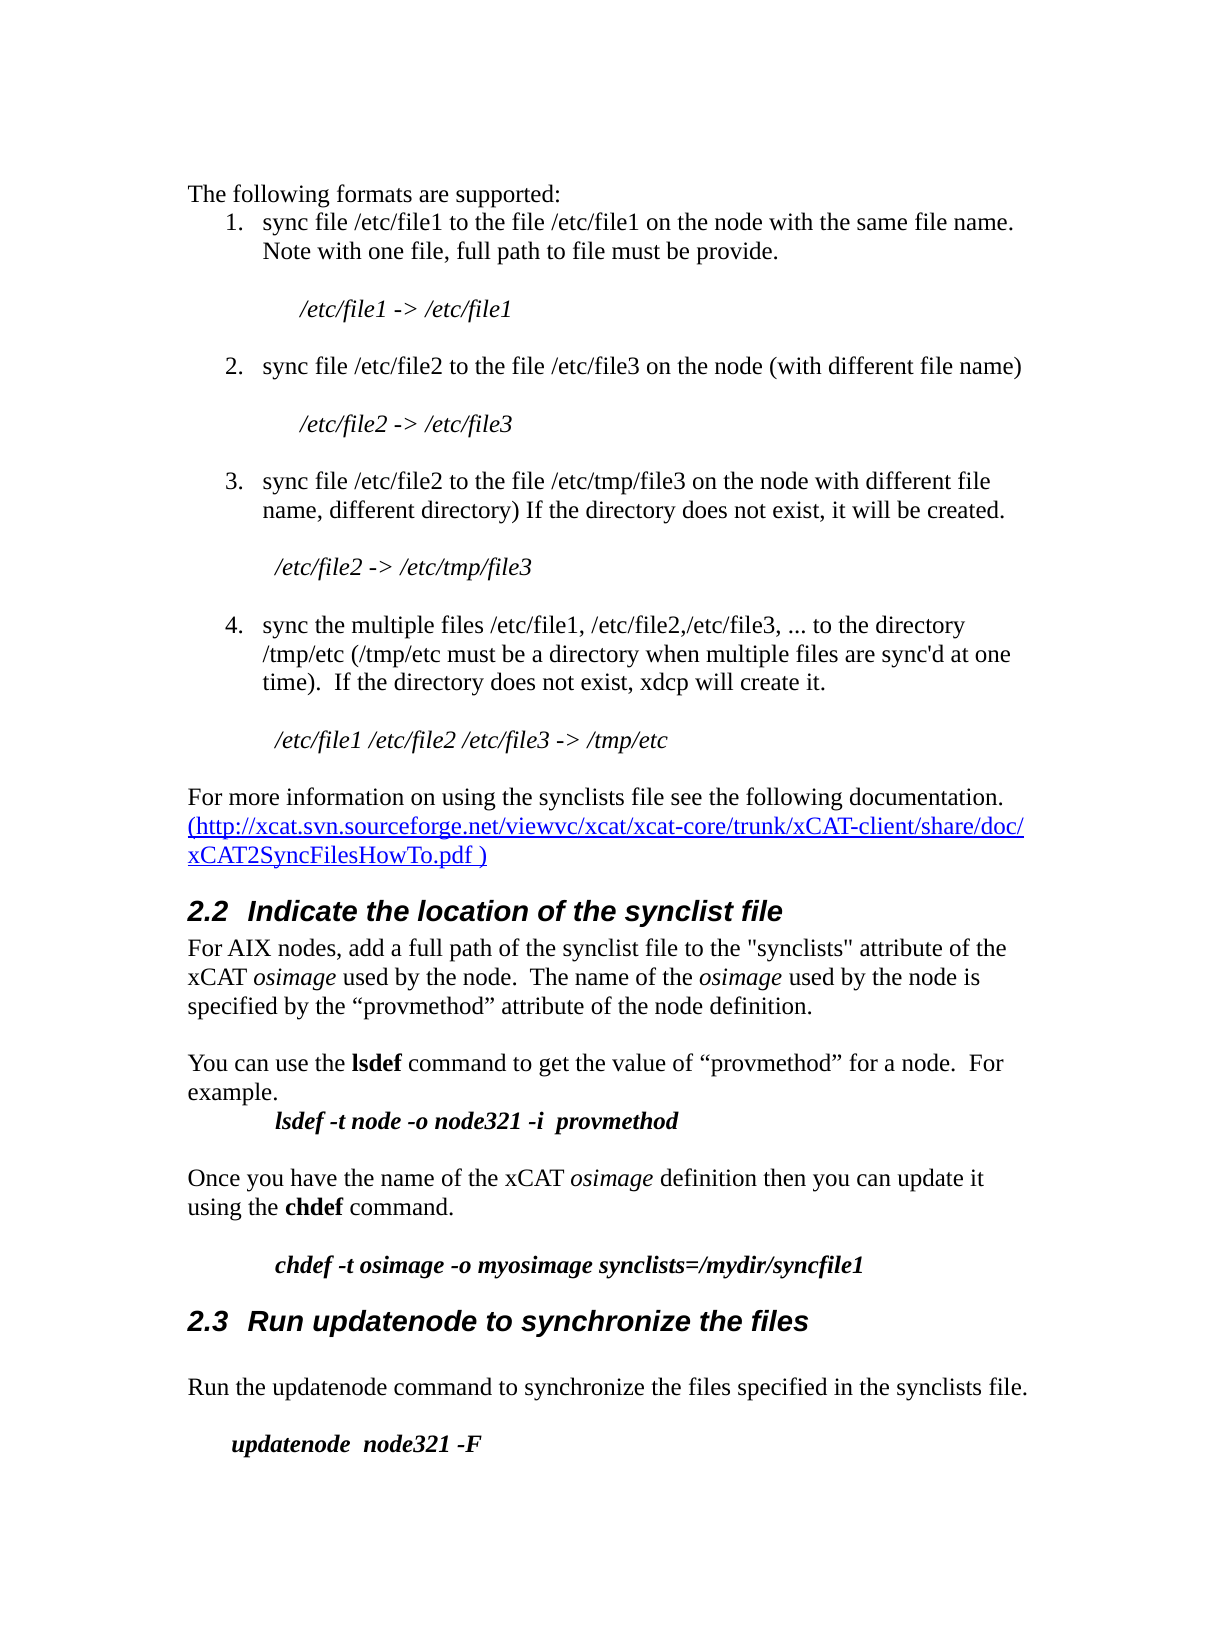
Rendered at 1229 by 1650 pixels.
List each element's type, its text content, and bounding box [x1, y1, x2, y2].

text The following formats are supported: [187, 179, 1041, 207]
text /etc/file2 -> /etc/tmp/file3 [187, 552, 1041, 581]
text You can use the lsdef command to get the value of “provmethod” for a node. For example. [187, 1048, 1041, 1106]
text Once you have the name of the xCAT osimage definition then you can update it using the chdef command. [187, 1163, 1041, 1221]
list sync file /etc/file1 to the file /etc/file1 on the node with the same file name. Note with one file, full path to file must be provide. [225, 207, 1041, 265]
text updatenode node321 -F [187, 1429, 1041, 1458]
list sync the multiple files /etc/file1, /etc/file2,/etc/file3, ... to the directory /tmp/etc (/tmp/etc must be a directory when multiple files are sync'd at one time). If the directory does not exist, xdcp will create it. [225, 610, 1041, 696]
text (http://xcat.svn.sourceforge.net/viewvc/xcat/xcat-core/trunk/xCAT-client/share/doc/xCAT2SyncFilesHowTo.pdf ) [187, 811, 1041, 869]
list sync file /etc/file2 to the file /etc/file3 on the node (with different file name) [225, 351, 1041, 380]
list sync file /etc/file2 to the file /etc/tmp/file3 on the node with different file name, different directory) If the directory does not exist, it will be created. [225, 466, 1041, 524]
text /etc/file1 /etc/file2 /etc/file3 -> /tmp/etc [187, 725, 1041, 754]
subtitle Run updatenode to synchronize the files [187, 1303, 1041, 1337]
list /etc/file1 -> /etc/file1 [262, 294, 1041, 322]
text chdef -t osimage -o myosimage synclists=/mydir/syncfile1 [187, 1250, 1041, 1278]
text lsdef -t node -o node321 -i provmethod [187, 1106, 1041, 1135]
list /etc/file2 -> /etc/file3 [262, 409, 1041, 437]
subtitle Indicate the location of the synclist file [187, 894, 1041, 927]
text For AIX nodes, add a full path of the synclist file to the "synclists" attribute of the xCAT osimage used by the node. The name of the osimage used by the node is specified by the “provmethod” attribute of the node definition. [187, 933, 1041, 1020]
text Run the updatenode command to synchronize the files specified in the synclists file. [187, 1372, 1041, 1401]
text For more information on using the synclists file see the following documentation. [187, 782, 1041, 811]
